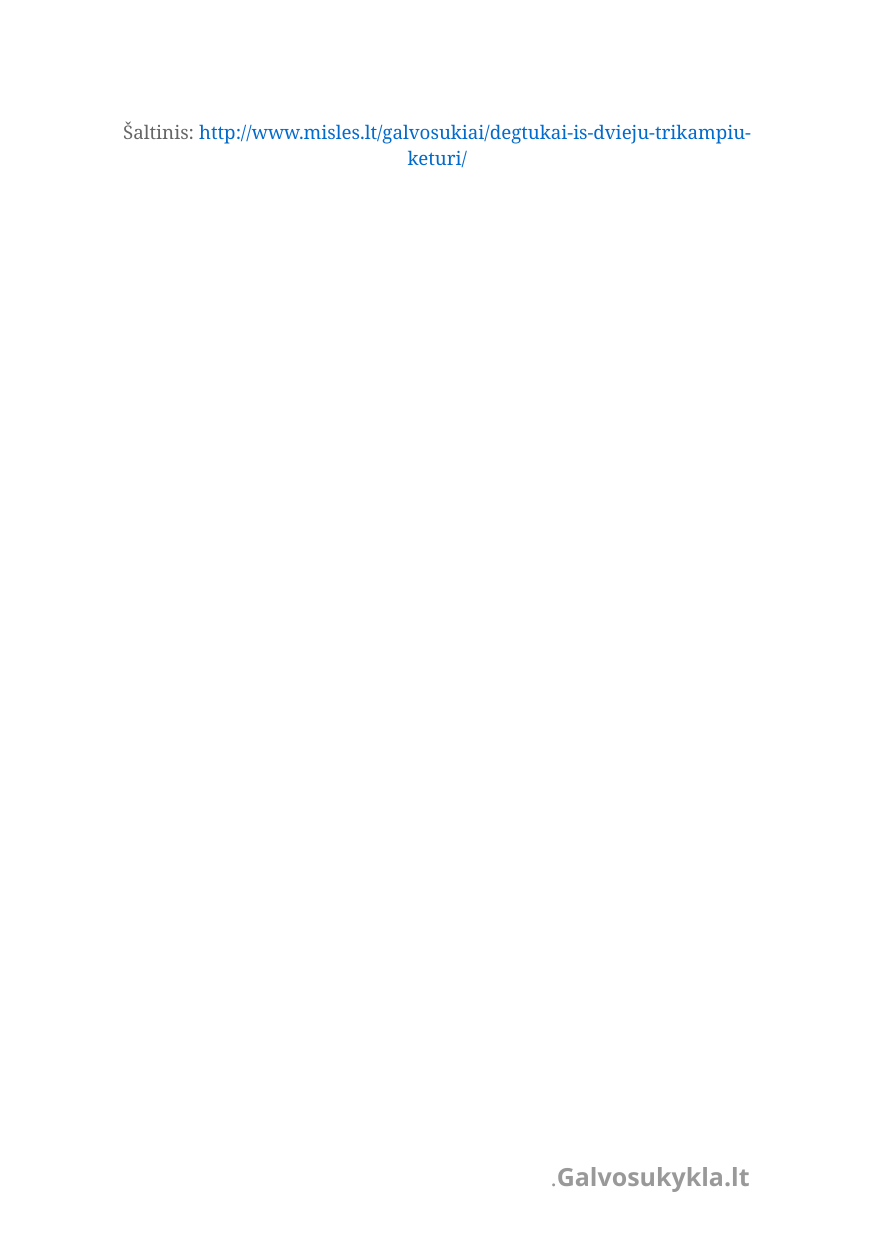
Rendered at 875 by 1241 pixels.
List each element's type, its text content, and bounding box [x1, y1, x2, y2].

text Šaltinis: http://www.misles.lt/galvosukiai/degtukai-is-dvieju-trikampiu-keturi/ [118, 118, 756, 171]
